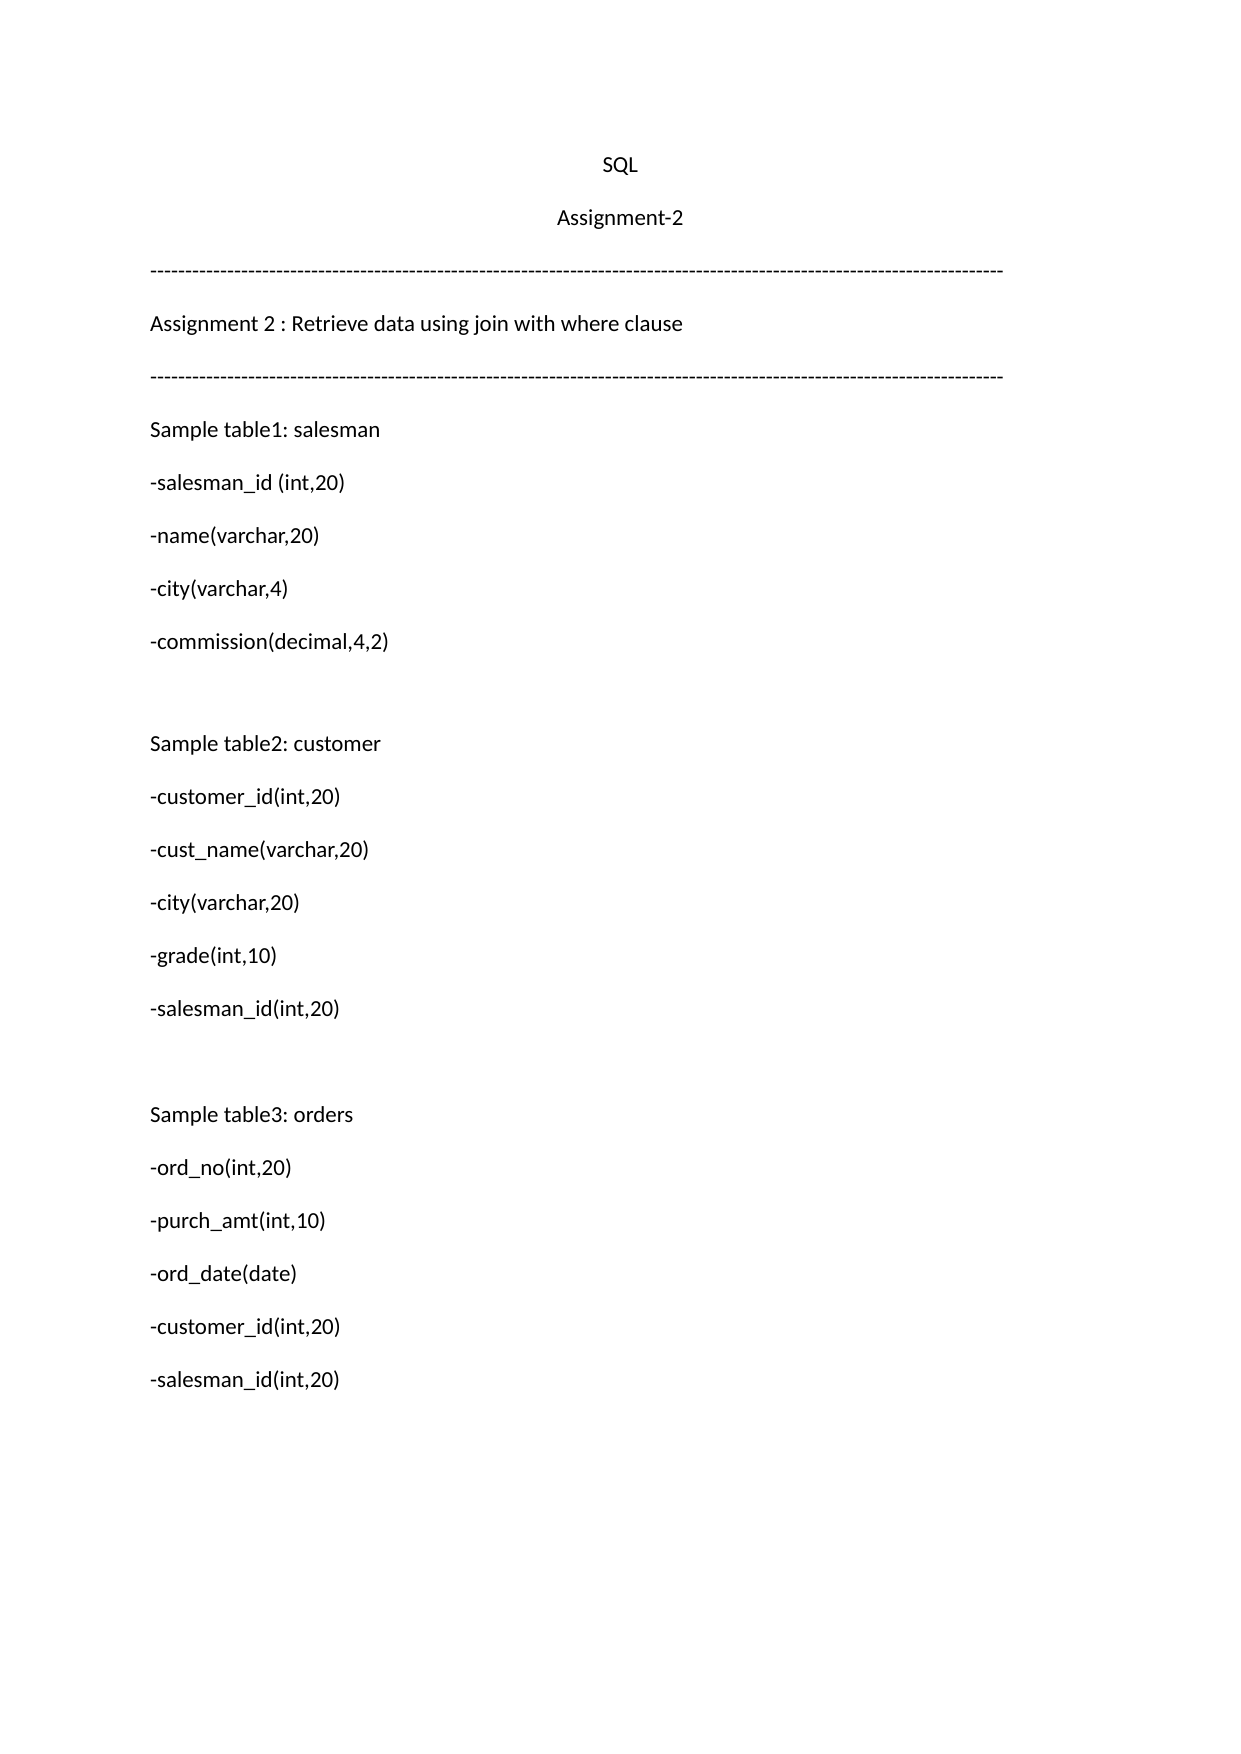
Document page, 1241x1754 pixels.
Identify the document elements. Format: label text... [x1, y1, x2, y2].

text Assignment 2 : Retrieve data using join with where clause [150, 309, 1090, 337]
text -------------------------------------------------------------------------------------------------------------------------- [150, 362, 1090, 390]
text -name(varchar,20) [150, 521, 1090, 549]
text SQL [150, 150, 1090, 178]
text -customer_id(int,20) [150, 1312, 1090, 1340]
text -city(varchar,20) [150, 888, 1090, 916]
text -ord_date(date) [150, 1259, 1090, 1287]
text -ord_no(int,20) [150, 1153, 1090, 1181]
text -cust_name(varchar,20) [150, 835, 1090, 863]
text -customer_id(int,20) [150, 782, 1090, 810]
text Sample table2: customer [150, 729, 1090, 757]
text -------------------------------------------------------------------------------------------------------------------------- [150, 256, 1090, 284]
text -grade(int,10) [150, 941, 1090, 969]
text -city(varchar,4) [150, 574, 1090, 602]
text Sample table1: salesman [150, 415, 1090, 443]
text Sample table3: orders [150, 1100, 1090, 1128]
text -salesman_id(int,20) [150, 994, 1090, 1022]
text -salesman_id (int,20) [150, 468, 1090, 496]
text -salesman_id(int,20) [150, 1365, 1090, 1393]
text -commission(decimal,4,2) [150, 627, 1090, 655]
text Assignment-2 [150, 203, 1090, 231]
text -purch_amt(int,10) [150, 1206, 1090, 1234]
